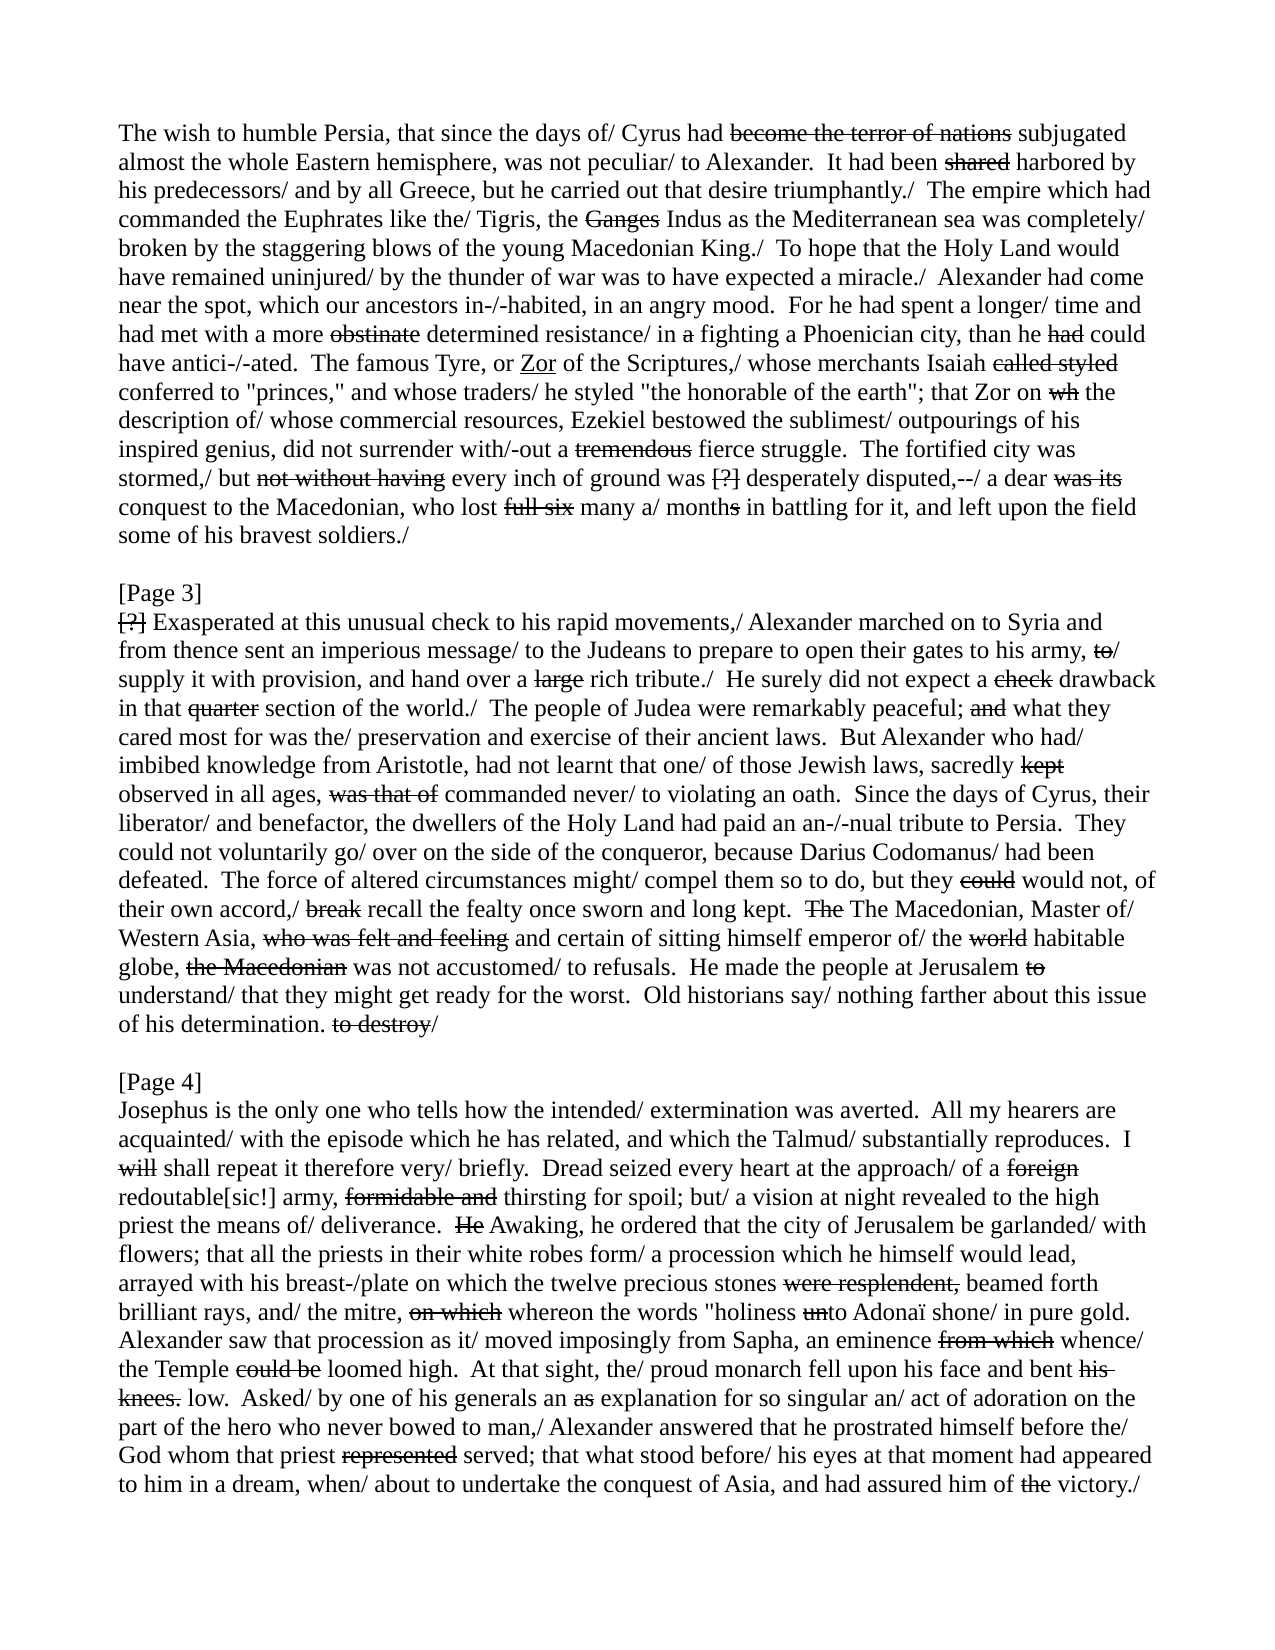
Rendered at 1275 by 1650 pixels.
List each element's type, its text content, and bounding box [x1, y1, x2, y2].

text Josephus is the only one who tells how the intended/ extermination was averted. All my hearers are acquainted/ with the episode which he has related, and which the Talmud/ substantially reproduces. I will shall repeat it therefore very/ briefly. Dread seized every heart at the approach/ of a foreign redoutable[sic!] army, formidable and thirsting for spoil; but/ a vision at night revealed to the high priest the means of/ deliverance. He Awaking, he ordered that the city of Jerusalem be garlanded/ with flowers; that all the priests in their white robes form/ a procession which he himself would lead, arrayed with his breast-/plate on which the twelve precious stones were resplendent, beamed forth brilliant rays, and/ the mitre, on which whereon the words "holiness unto Adonaï shone/ in pure gold. Alexander saw that procession as it/ moved imposingly from Sapha, an eminence from which whence/ the Temple could be loomed high. At that sight, the/ proud monarch fell upon his face and bent his knees. low. Asked/ by one of his generals an as explanation for so singular an/ act of adoration on the part of the hero who never bowed to man,/ Alexander answered that he prostrated himself before the/ God whom that priest represented served; that what stood before/ his eyes at that moment had appeared to him in a dream, when/ about to undertake the conquest of Asia, and had assured him of the victory./ [118, 1096, 1157, 1498]
text The wish to humble Persia, that since the days of/ Cyrus had become the terror of nations subjugated almost the whole Eastern hemisphere, was not peculiar/ to Alexander. It had been shared harbored by his predecessors/ and by all Greece, but he carried out that desire triumphantly./ The empire which had commanded the Euphrates like the/ Tigris, the Ganges Indus as the Mediterranean sea was completely/ broken by the staggering blows of the young Macedonian King./ To hope that the Holy Land would have remained uninjured/ by the thunder of war was to have expected a miracle./ Alexander had come near the spot, which our ancestors in-/-habited, in an angry mood. For he had spent a longer/ time and had met with a more obstinate determined resistance/ in a fighting a Phoenician city, than he had could have antici-/-ated. The famous Tyre, or Zor of the Scriptures,/ whose merchants Isaiah called styled conferred to "princes," and whose traders/ he styled "the honorable of the earth"; that Zor on wh the description of/ whose commercial resources, Ezekiel bestowed the sublimest/ outpourings of his inspired genius, did not surrender with/-out a tremendous fierce struggle. The fortified city was stormed,/ but not without having every inch of ground was [?] desperately disputed,--/ a dear was its conquest to the Macedonian, who lost full six many a/ months in battling for it, and left upon the field some of his bravest soldiers./ [118, 118, 1157, 549]
text [Page 3] [118, 578, 1157, 607]
text [?] Exasperated at this unusual check to his rapid movements,/ Alexander marched on to Syria and from thence sent an imperious message/ to the Judeans to prepare to open their gates to his army, to/ supply it with provision, and hand over a large rich tribute./ He surely did not expect a check drawback in that quarter section of the world./ The people of Judea were remarkably peaceful; and what they cared most for was the/ preservation and exercise of their ancient laws. But Alexander who had/ imbibed knowledge from Aristotle, had not learnt that one/ of those Jewish laws, sacredly kept observed in all ages, was that of commanded never/ to violating an oath. Since the days of Cyrus, their liberator/ and benefactor, the dwellers of the Holy Land had paid an an-/-nual tribute to Persia. They could not voluntarily go/ over on the side of the conqueror, because Darius Codomanus/ had been defeated. The force of altered circumstances might/ compel them so to do, but they could would not, of their own accord,/ break recall the fealty once sworn and long kept. The The Macedonian, Master of/ Western Asia, who was felt and feeling and certain of sitting himself emperor of/ the world habitable globe, the Macedonian was not accustomed/ to refusals. He made the people at Jerusalem to understand/ that they might get ready for the worst. Old historians say/ nothing farther about this issue of his determination. to destroy/ [118, 607, 1157, 1038]
text [Page 4] [118, 1067, 1157, 1096]
